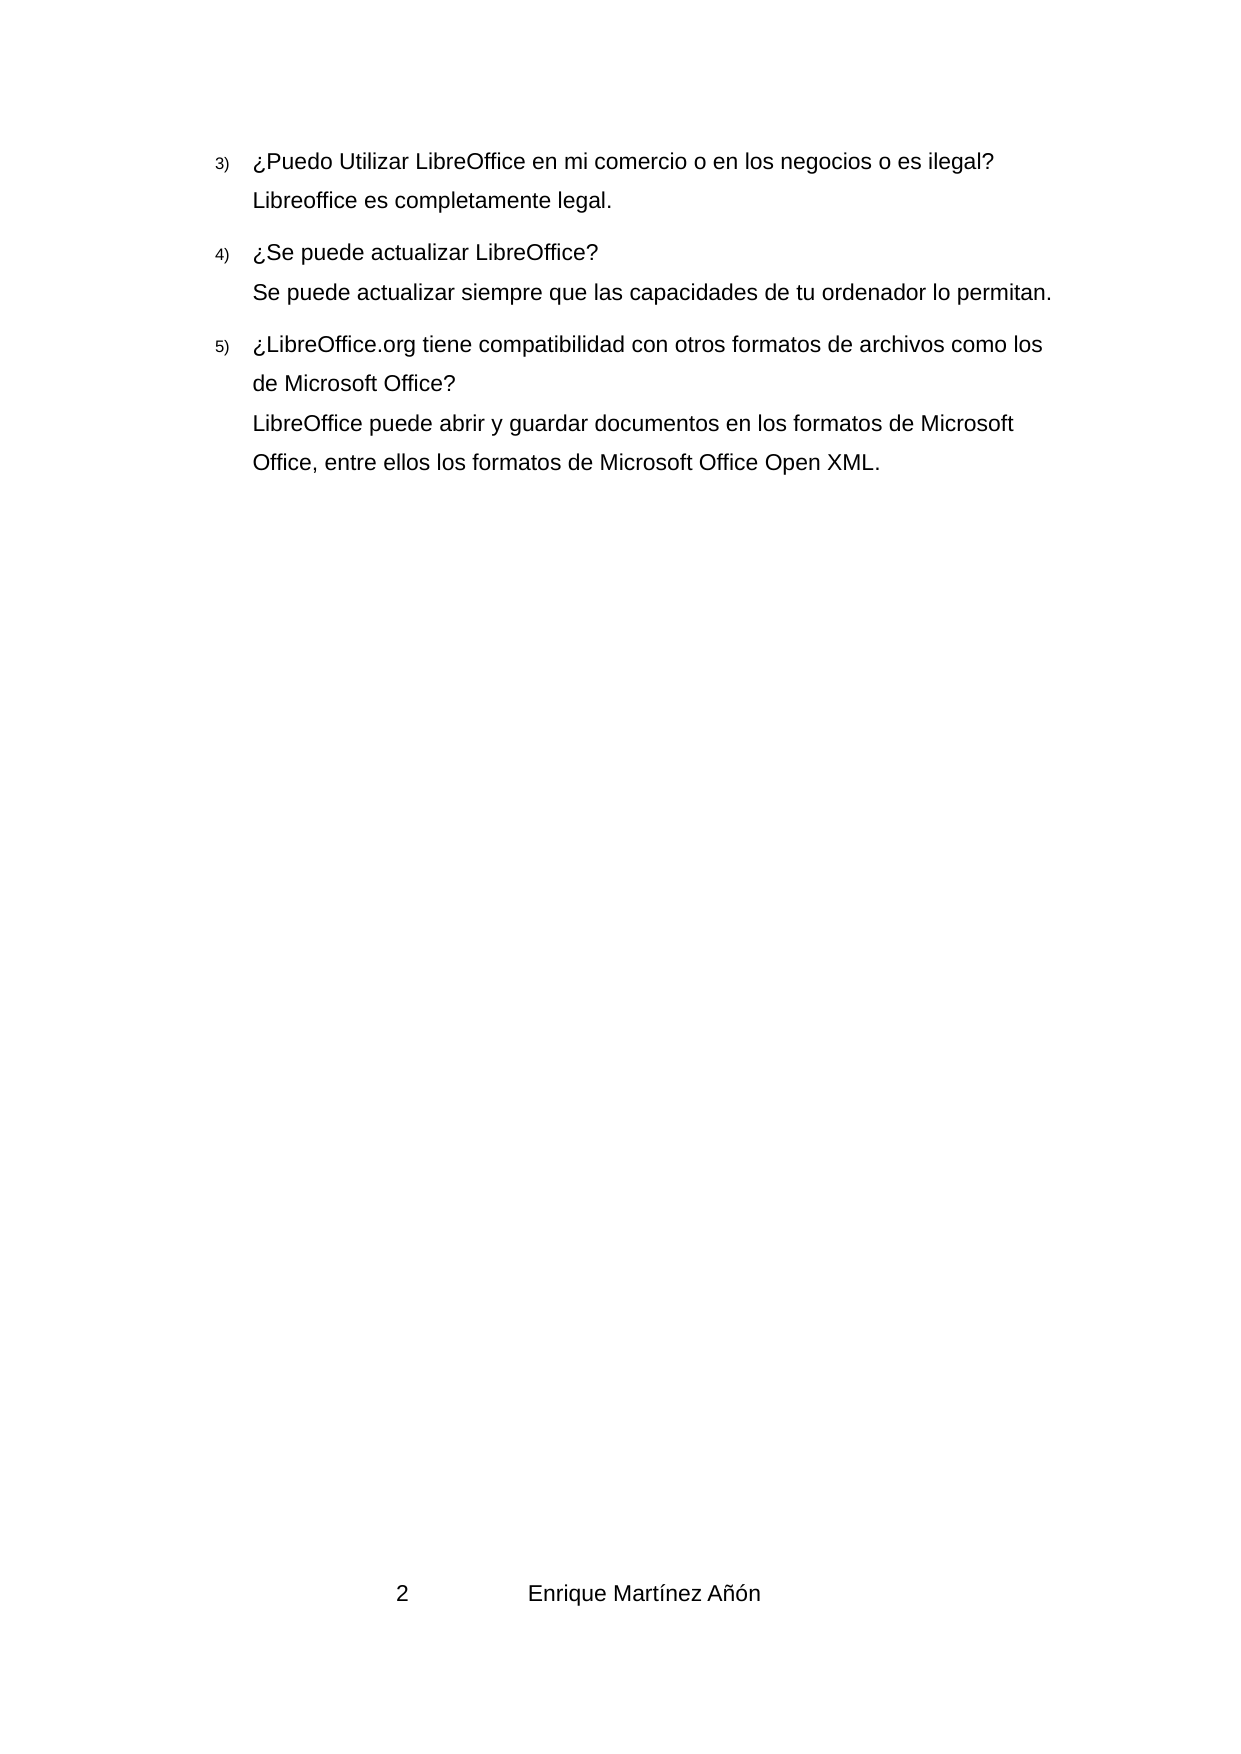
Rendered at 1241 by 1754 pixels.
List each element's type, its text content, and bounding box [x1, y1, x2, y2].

list ¿Puedo Utilizar LibreOffice en mi comercio o en los negocios o es ilegal? Libreoffice es completamente legal. [215, 148, 1063, 213]
list ¿LibreOffice.org tiene compatibilidad con otros formatos de archivos como los de Microsoft Office? LibreOffice puede abrir y guardar documentos en los formatos de Microsoft Office, entre ellos los formatos de Microsoft Office Open XML. [215, 331, 1063, 475]
list ¿Se puede actualizar LibreOffice? Se puede actualizar siempre que las capacidades de tu ordenador lo permitan. [215, 239, 1063, 305]
